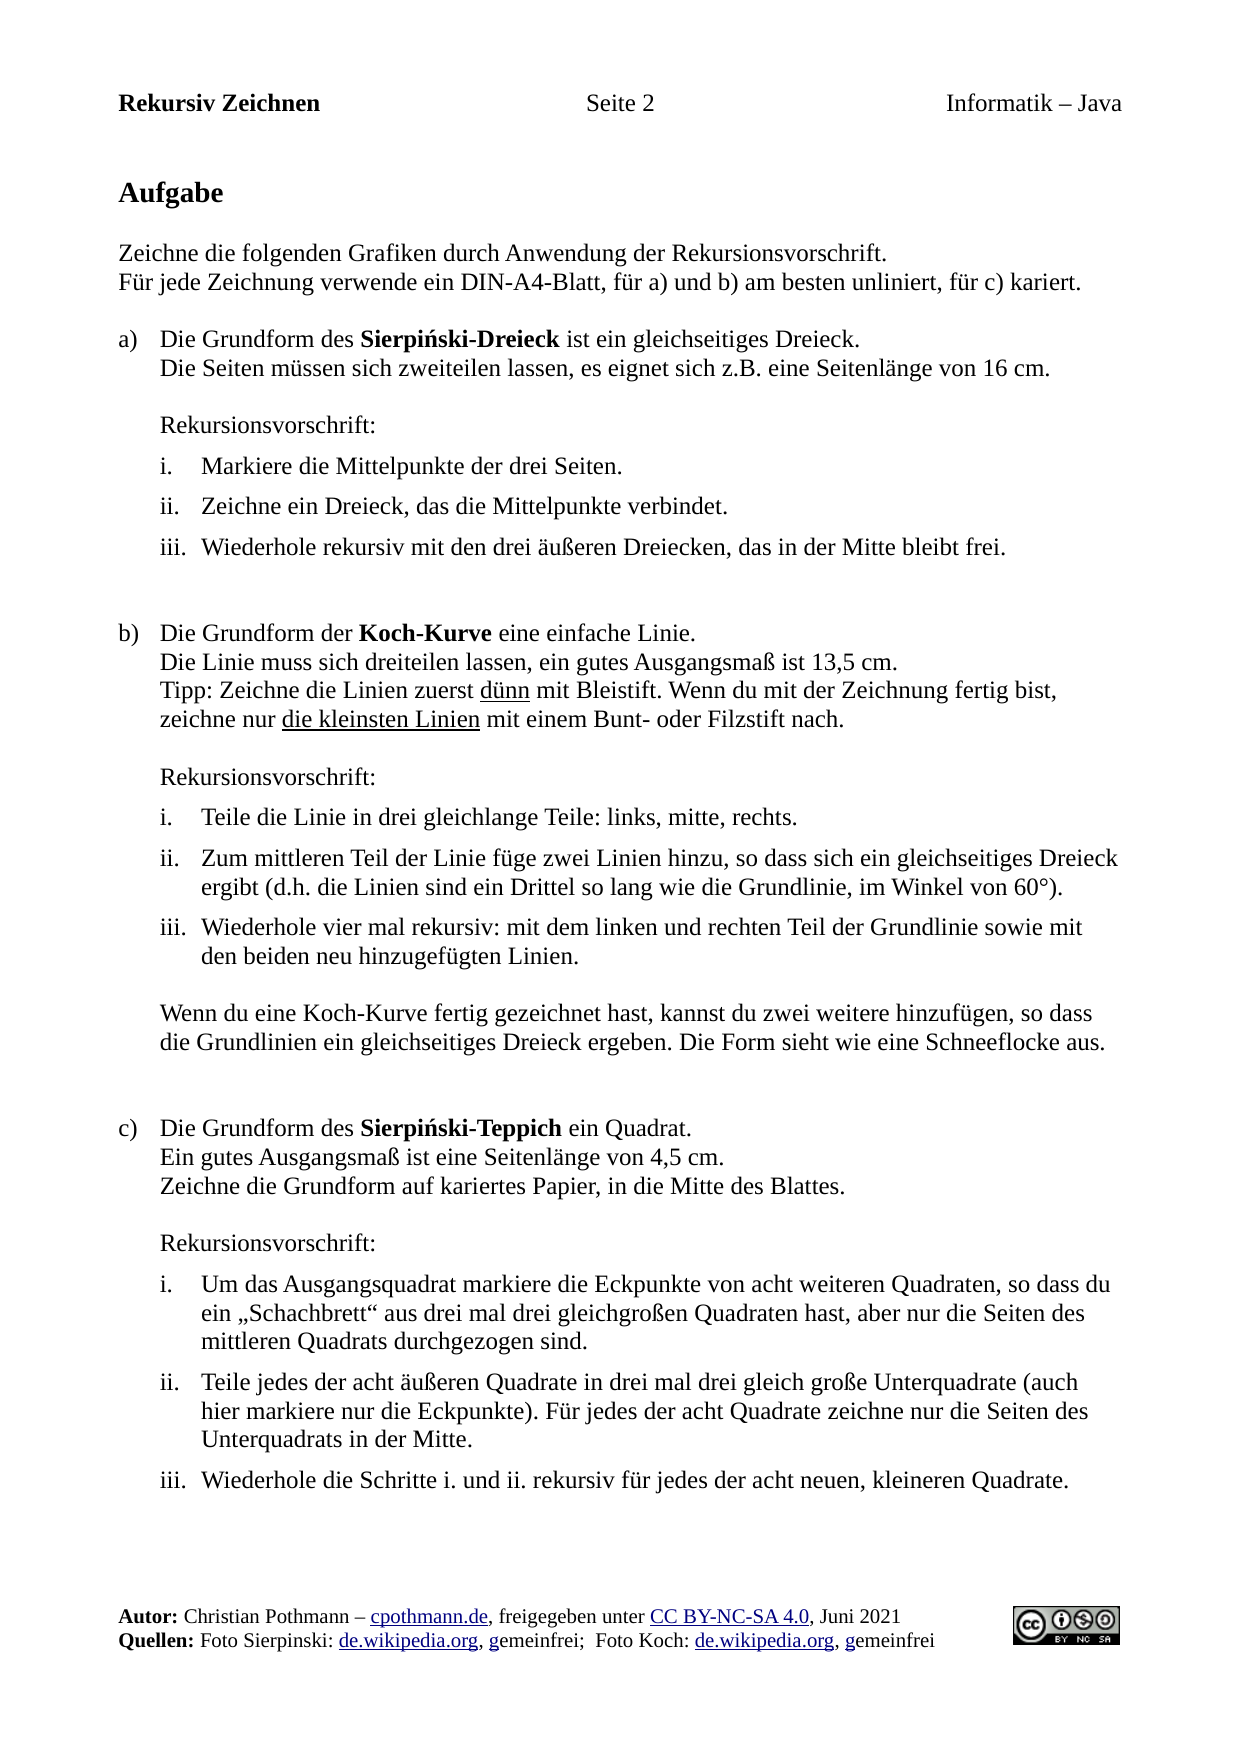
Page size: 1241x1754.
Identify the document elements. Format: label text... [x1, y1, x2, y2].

text Zeichne die folgenden Grafiken durch Anwendung der Rekursionsvorschrift. [118, 238, 1122, 267]
text Autor: Christian Pothmann – cpothmann.de, freigegeben unter CC BY-NC-SA 4.0, Juni 2021 [118, 1604, 1122, 1628]
list Markiere die Mittelpunkte der drei Seiten. [159, 451, 1122, 479]
list Zum mittleren Teil der Linie füge zwei Linien hinzu, so dass sich ein gleichseitiges Dreieck ergibt (d.h. die Linien sind ein Drittel so lang wie die Grundlinie, im Winkel von 60°). [159, 843, 1122, 900]
list Wiederhole rekursiv mit den drei äußeren Dreiecken, das in der Mitte bleibt frei. [159, 532, 1122, 561]
list Zeichne ein Dreieck, das die Mittelpunkte verbindet. [159, 491, 1122, 520]
list Um das Ausgangsquadrat markiere die Eckpunkte von acht weiteren Quadraten, so dass du ein „Schachbrett“ aus drei mal drei gleichgroßen Quadraten hast, aber nur die Seiten des mittleren Quadrats durchgezogen sind. [159, 1269, 1122, 1355]
text Aufgabe [118, 176, 1122, 209]
list Wenn du eine Koch-Kurve fertig gezeichnet hast, kannst du zwei weitere hinzufügen, so dass die Grundlinien ein gleichseitiges Dreieck ergeben. Die Form sieht wie eine Schneeflocke aus. [118, 970, 1122, 1056]
list Die Grundform des Sierpiński-Dreieck ist ein gleichseitiges Dreieck. Die Seiten müssen sich zweiteilen lassen, es eignet sich z.B. eine Seitenlänge von 16 cm. Rekursionsvorschrift: [118, 324, 1122, 439]
list Wiederhole vier mal rekursiv: mit dem linken und rechten Teil der Grundlinie sowie mit den beiden neu hinzugefügten Linien. [159, 912, 1122, 970]
text Quellen: Foto Sierpinski: de.wikipedia.org, gemeinfrei; Foto Koch: de.wikipedia.org, gemeinfrei [118, 1628, 1122, 1652]
list Teile jedes der acht äußeren Quadrate in drei mal drei gleich große Unterquadrate (auch hier markiere nur die Eckpunkte). Für jedes der acht Quadrate zeichne nur die Seiten des Unterquadrats in der Mitte. [159, 1367, 1122, 1453]
list Wiederhole die Schritte i. und ii. rekursiv für jedes der acht neuen, kleineren Quadrate. [159, 1465, 1122, 1494]
list Die Grundform der Koch-Kurve eine einfache Linie. Die Linie muss sich dreiteilen lassen, ein gutes Ausgangsmaß ist 13,5 cm. Tipp: Zeichne die Linien zuerst dünn mit Bleistift. Wenn du mit der Zeichnung fertig bist, zeichne nur die kleinsten Linien mit einem Bunt- oder Filzstift nach. Rekursionsvorschrift: [118, 618, 1122, 791]
list Teile die Linie in drei gleichlange Teile: links, mitte, rechts. [159, 802, 1122, 831]
list Die Grundform des Sierpiński-Teppich ein Quadrat. Ein gutes Ausgangsmaß ist eine Seitenlänge von 4,5 cm. Zeichne die Grundform auf kariertes Papier, in die Mitte des Blattes. Rekursionsvorschrift: [118, 1113, 1122, 1257]
text Für jede Zeichnung verwende ein DIN-A4-Blatt, für a) und b) am besten unliniert, für c) kariert. [118, 267, 1122, 295]
picture [1013, 1606, 1120, 1645]
